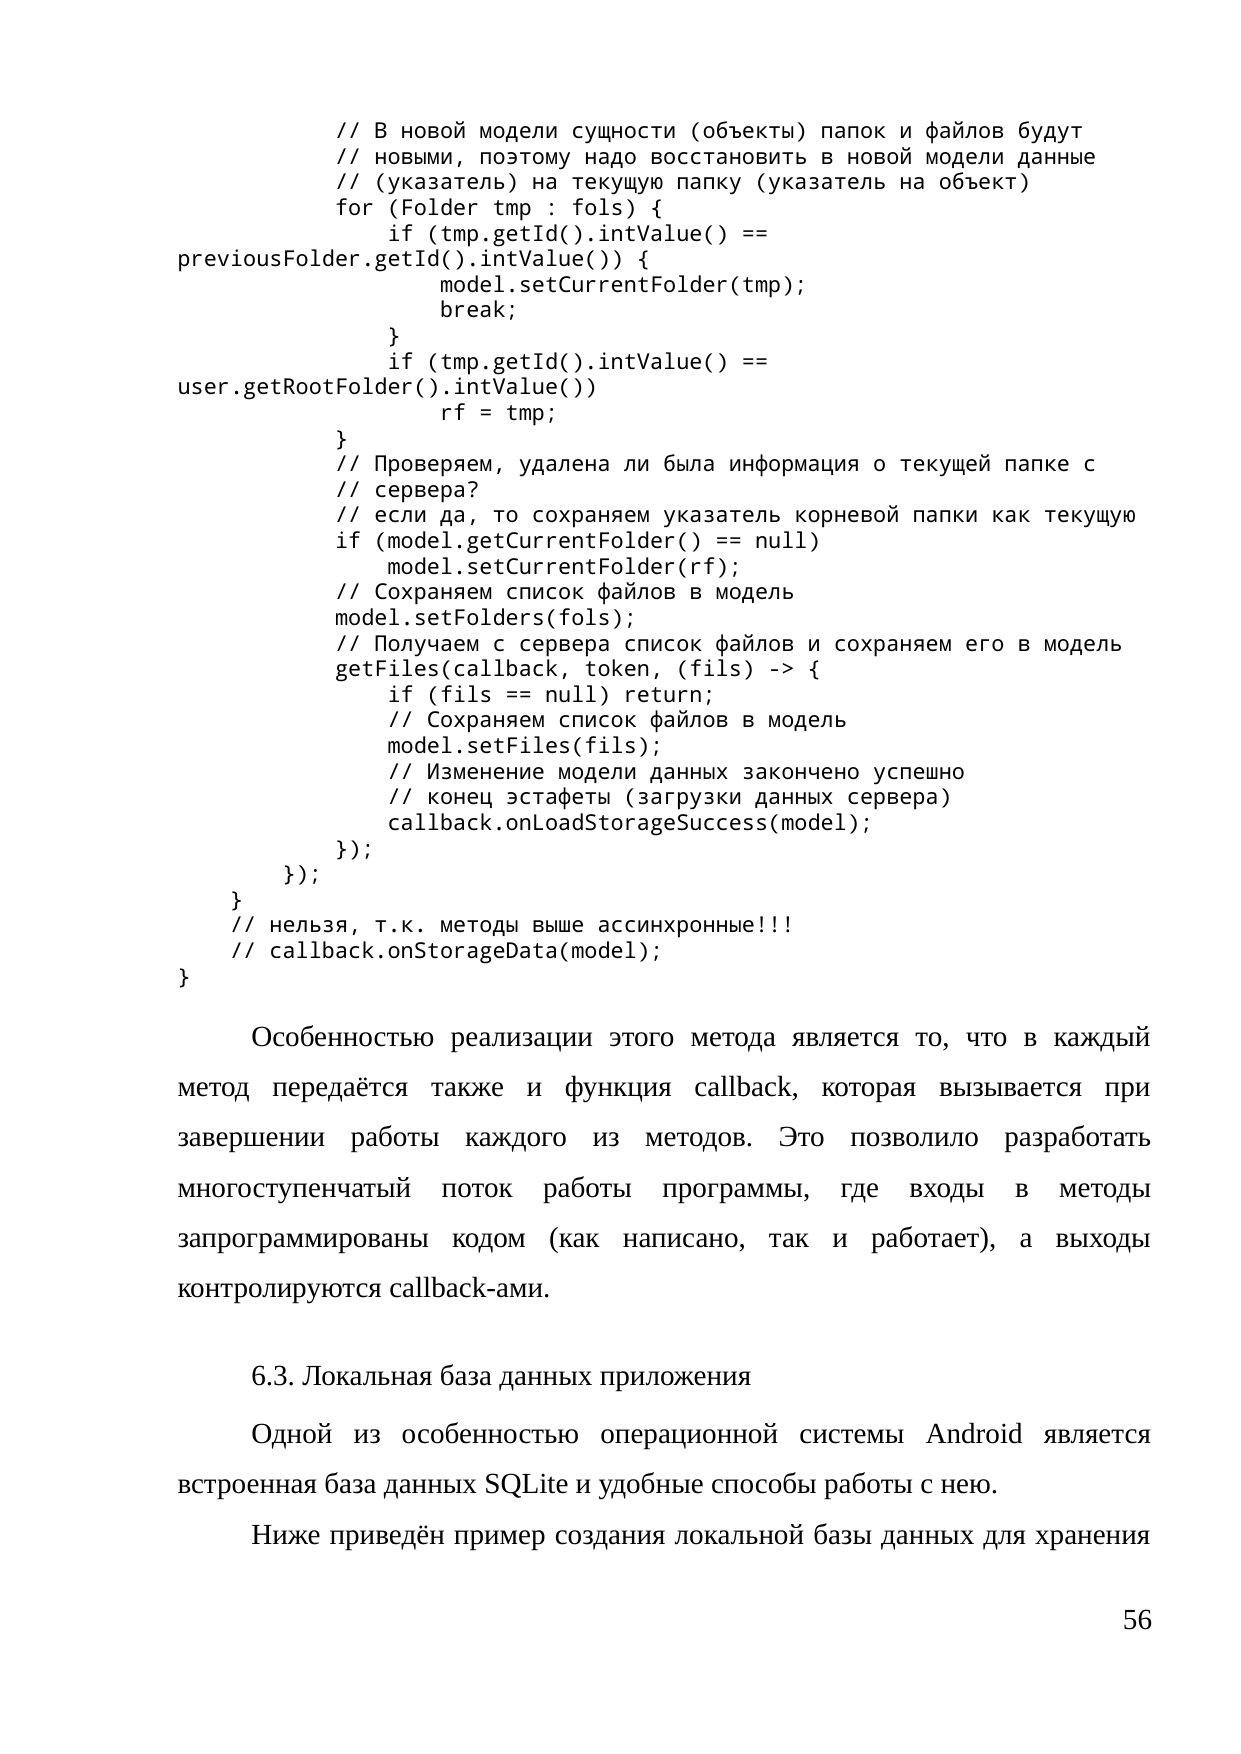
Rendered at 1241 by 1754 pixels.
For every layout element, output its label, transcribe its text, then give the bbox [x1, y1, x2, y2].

text // В новой модели сущности (объекты) папок и файлов будут [177, 118, 1152, 144]
text }); [177, 861, 1152, 887]
text model.setCurrentFolder(tmp); [177, 272, 1152, 297]
text // если да, то сохраняем указатель корневой папки как текущую [177, 502, 1152, 528]
text Особенностью реализации этого метода является то, что в каждый метод передаётся также и функция callback, которая вызывается при завершении работы каждого из методов. Это позволило разработать многоступенчатый поток работы программы, где входы в методы запрограммированы кодом (как написано, так и работает), а выходы контролируются callback-ами. [177, 1019, 1152, 1304]
text // callback.onStorageData(model); [177, 938, 1152, 964]
text // Сохраняем список файлов в модель [177, 707, 1152, 733]
text model.setFiles(fils); [177, 733, 1152, 759]
text // Проверяем, удалена ли была информация о текущей папке с [177, 451, 1152, 477]
text for (Folder tmp : fols) { [177, 195, 1152, 221]
text // Получаем с сервера список файлов и сохраняем его в модель [177, 631, 1152, 656]
text callback.onLoadStorageSuccess(model); [177, 810, 1152, 836]
text // (указатель) на текущую папку (указатель на объект) [177, 169, 1152, 195]
subtitle 6.3. Локальная база данных приложения [177, 1358, 1152, 1391]
text break; [177, 297, 1152, 323]
text // нельзя, т.к. методы выше ассинхронные!!! [177, 912, 1152, 938]
text model.setCurrentFolder(rf); [177, 554, 1152, 579]
text } [177, 323, 1152, 349]
text Одной из особенностью операционной системы Android является встроенная база данных SQLite и удобные способы работы с нею. [177, 1416, 1152, 1500]
text // Сохраняем список файлов в модель [177, 579, 1152, 605]
text getFiles(callback, token, (fils) -> { [177, 656, 1152, 682]
text rf = tmp; [177, 400, 1152, 426]
text // конец эстафеты (загрузки данных сервера) [177, 784, 1152, 810]
text // Изменение модели данных закончено успешно [177, 759, 1152, 784]
text } [177, 426, 1152, 451]
text if (model.getCurrentFolder() == null) [177, 528, 1152, 554]
text Ниже приведён пример создания локальной базы данных для хранения [177, 1517, 1152, 1550]
text // новыми, поэтому надо восстановить в новой модели данные [177, 144, 1152, 169]
text // сервера? [177, 477, 1152, 502]
text if (tmp.getId().intValue() == previousFolder.getId().intValue()) { [177, 221, 1152, 272]
text } [177, 887, 1152, 912]
text }); [177, 836, 1152, 861]
text } [177, 964, 1152, 989]
text if (fils == null) return; [177, 682, 1152, 707]
text if (tmp.getId().intValue() == user.getRootFolder().intValue()) [177, 349, 1152, 400]
text model.setFolders(fols); [177, 605, 1152, 631]
